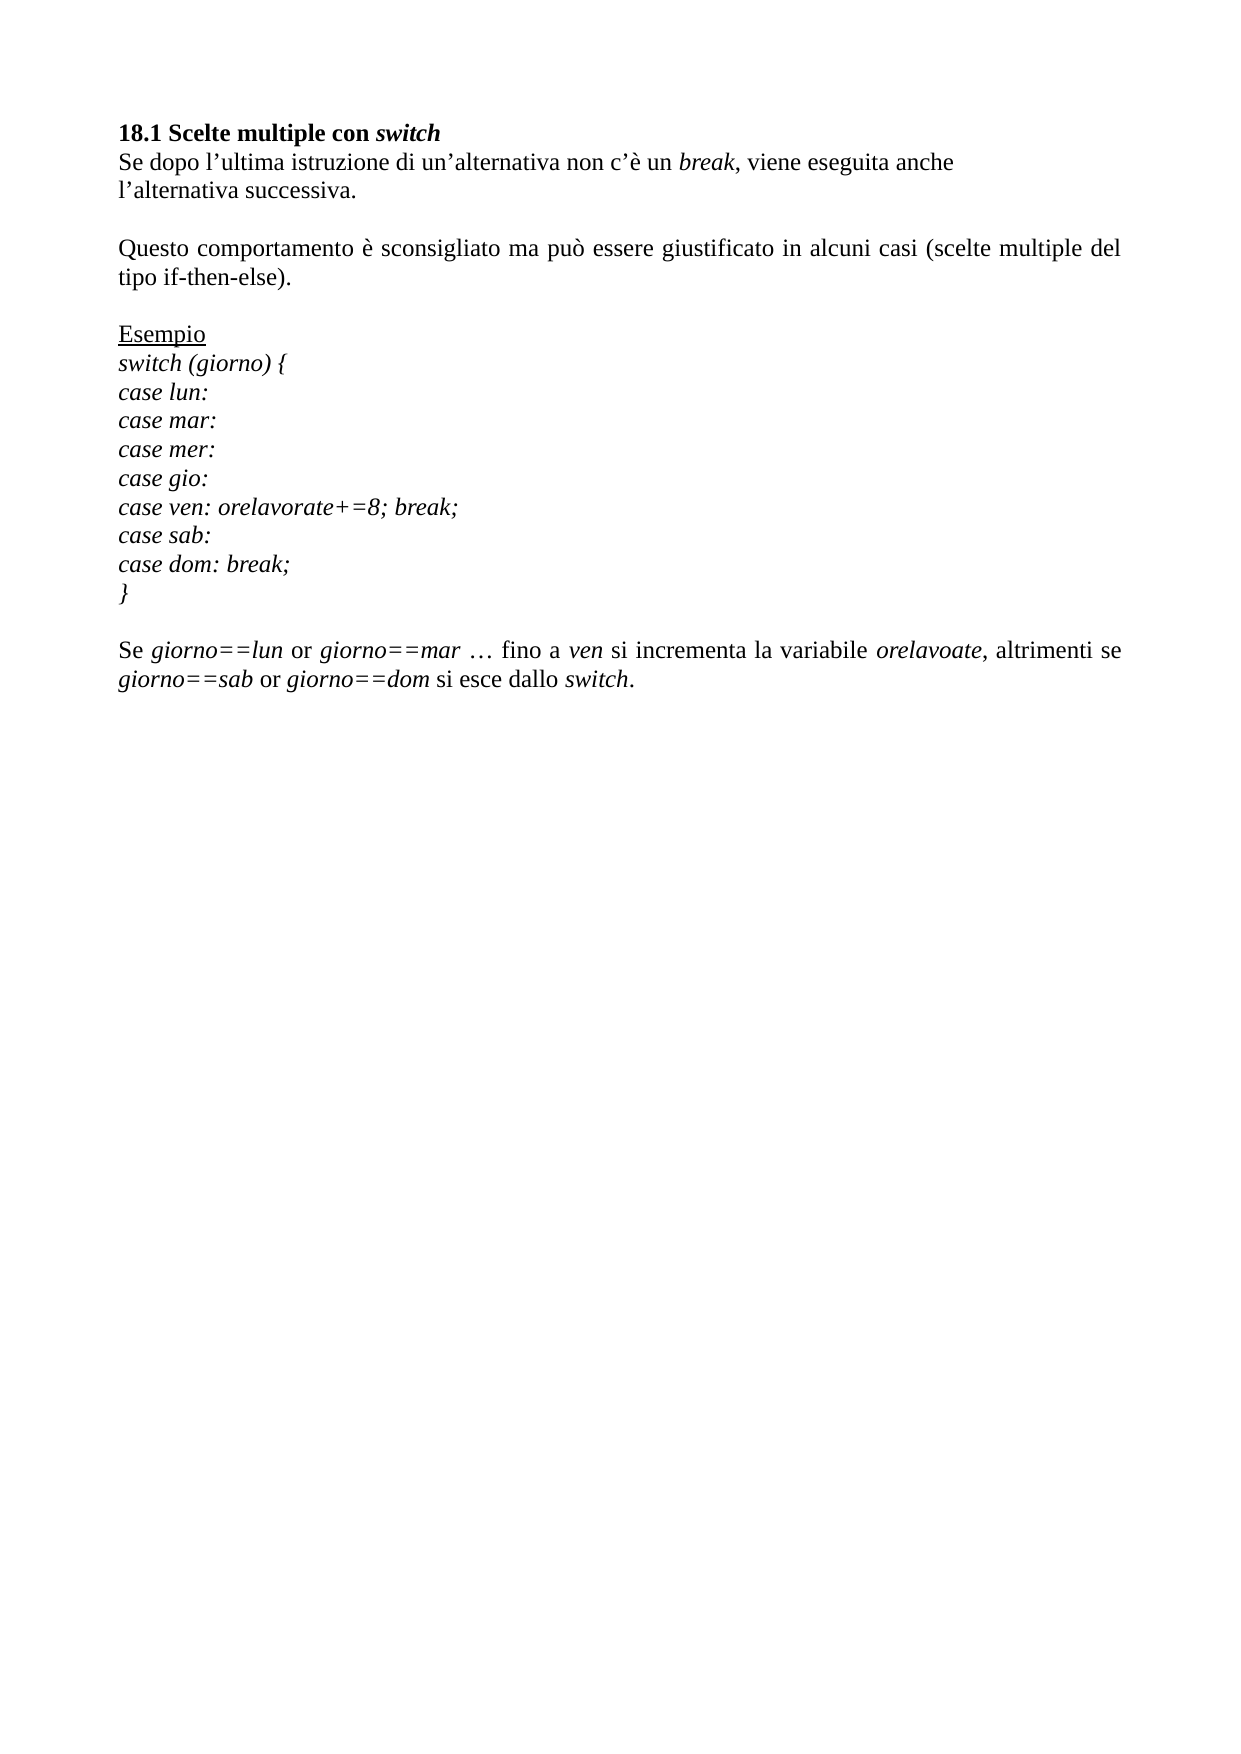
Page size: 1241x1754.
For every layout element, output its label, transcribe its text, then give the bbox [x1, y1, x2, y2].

text Esempio [118, 319, 1122, 348]
text Questo comportamento è sconsigliato ma può essere giustificato in alcuni casi (scelte multiple del tipo if-then-else). [118, 233, 1122, 291]
text case ven: orelavorate+=8; break; [118, 492, 1122, 521]
text case mer: [118, 434, 1122, 463]
text Se giorno==lun or giorno==mar … fino a ven si incrementa la variabile orelavoate, altrimenti se giorno==sab or giorno==dom si esce dallo switch. [118, 636, 1122, 693]
text 18.1 Scelte multiple con switch [118, 118, 1122, 147]
text case gio: [118, 463, 1122, 492]
text case dom: break; [118, 549, 1122, 578]
text Se dopo l’ultima istruzione di un’alternativa non c’è un break, viene eseguita anche [118, 147, 1122, 176]
text case mar: [118, 406, 1122, 434]
text case lun: [118, 377, 1122, 406]
text switch (giorno) { [118, 348, 1122, 377]
text l’alternativa successiva. [118, 176, 1122, 204]
text } [118, 578, 1122, 607]
text case sab: [118, 521, 1122, 549]
